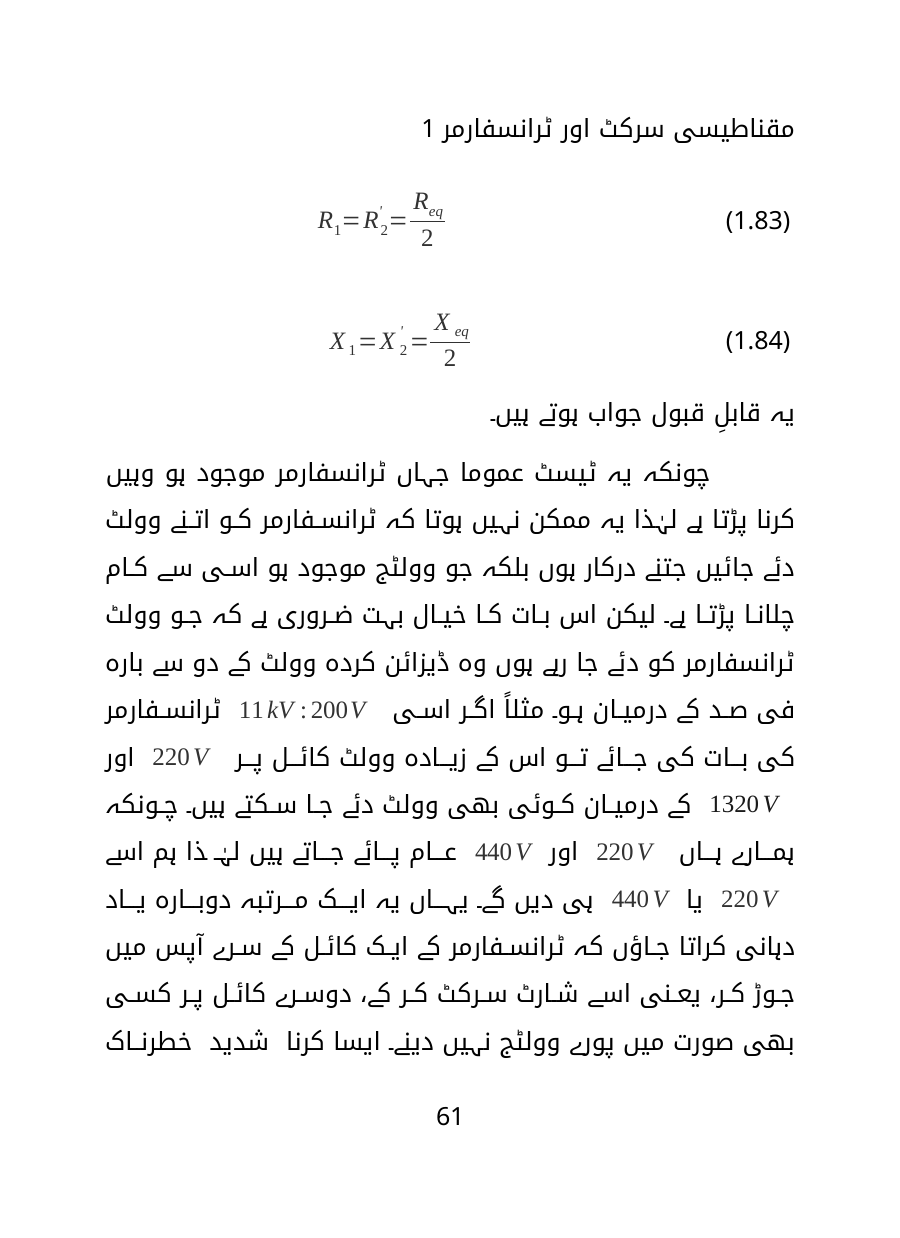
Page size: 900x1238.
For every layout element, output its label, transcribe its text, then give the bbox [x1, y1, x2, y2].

text چونکہ یہ ٹیسٹ عموما جہاں ٹرانسفارمر موجود ہو وہیں کرنا پڑتا ہے لہٰذا یہ ممکن نہیں ہوتا کہ ٹرانسفارمر کو اتنے وولٹ دئے جائیں جتنے درکار ہوں بلکہ جو وولٹج موجود ہو اسی سے کام چلانا پڑتا ہے۔ لیکن اس بات کا خیال بہت ضروری ہے کہ جو وولٹ ٹرانسفارمر کو دئے جا رہے ہوں وہ ڈیزائن کردہ وولٹ کے دو سے بارہ فی صد کے درمیان ہو۔ مثلاً اگر اسی ٹرانسفارمر کی بات کی جائے تو اس کے زیادہ وولٹ کائل پر اورکے درمیان کوئی بھی وولٹ دئے جا سکتے ہیں۔ چونکہ ہمارے ہاں اورعام پائے جاتے ہیں لہٰذا ہم اسےیاہی دیں گے۔ یہاں یہ ایک مرتبہ دوبارہ یاد دہانی کراتا جاؤں کہ ٹرانسفارمر کے ایک کائل کے سرے آپس میں جوڑ کر، یعنی اسے شارٹ سرکٹ کر کے، دوسرے کائل پر کسی بھی صورت میں پورے وولٹج نہیں دینے۔ ایسا کرنا شدید خطرناک اور جان لیوا ثابت ہو سکتا ہے۔ [105, 449, 795, 1066]
text یہ قابلِ قبول جواب ہوتے ہیں۔ [105, 389, 795, 437]
table_header (1.84) [699, 303, 795, 389]
table_header (1.83) [678, 183, 795, 269]
table_header [105, 303, 699, 389]
table_header [105, 183, 678, 269]
